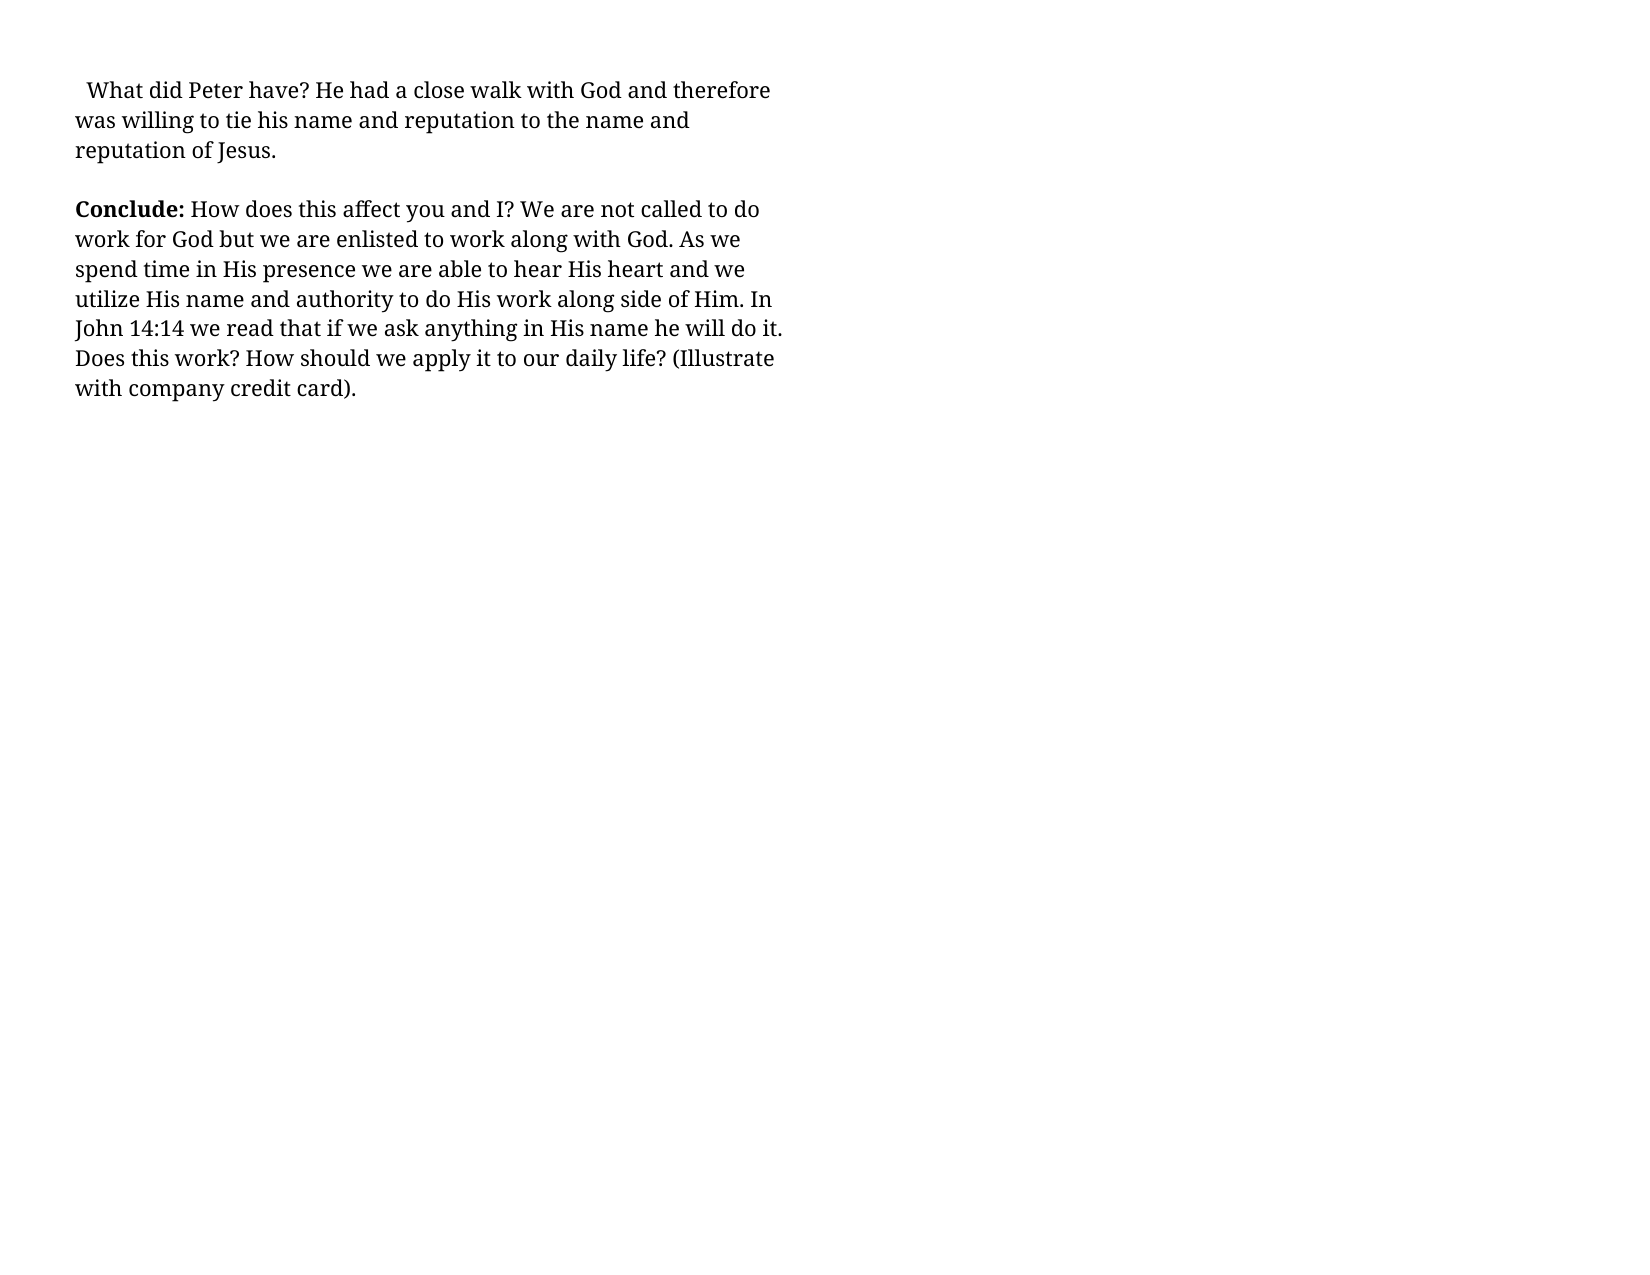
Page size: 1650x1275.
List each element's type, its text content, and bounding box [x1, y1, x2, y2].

text What did Peter have? He had a close walk with God and therefore was willing to tie his name and reputation to the name and reputation of Jesus. [75, 75, 787, 164]
text Conclude: How does this affect you and I? We are not called to do work for God but we are enlisted to work along with God. As we spend time in His presence we are able to hear His heart and we utilize His name and authority to do His work along side of Him. In John 14:14 we read that if we ask anything in His name he will do it. Does this work? How should we apply it to our daily life? (Illustrate with company credit card). [75, 194, 787, 403]
